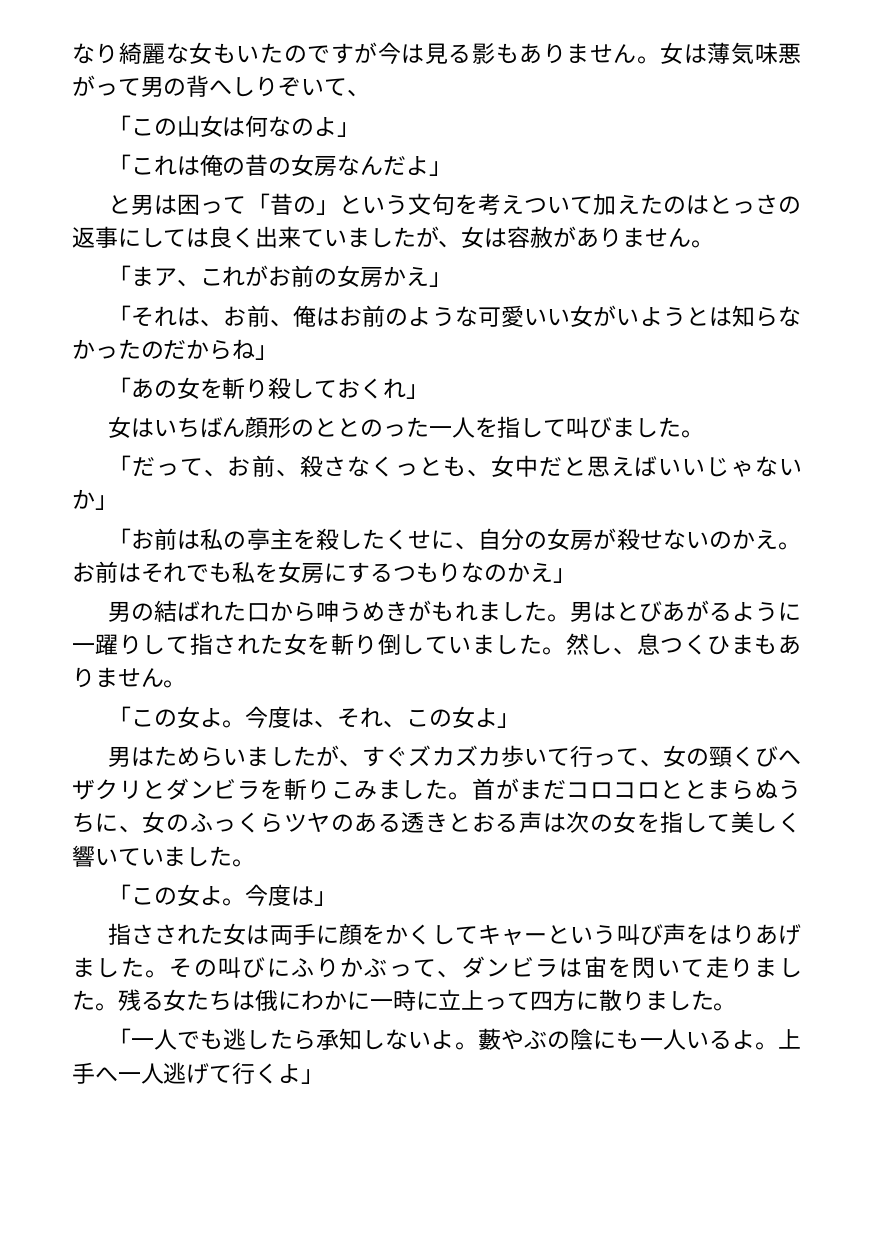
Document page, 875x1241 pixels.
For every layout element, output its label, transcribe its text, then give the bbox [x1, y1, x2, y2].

text 「この山女は何なのよ」 [72, 108, 802, 142]
text 「この女よ。今度は、それ、この女よ」 [72, 699, 802, 733]
text 「まア、これがお前の女房かえ」 [72, 259, 802, 292]
text 「お前は私の亭主を殺したくせに、自分の女房が殺せないのかえ。お前はそれでも私を女房にするつもりなのかえ」 [72, 521, 802, 588]
text なり綺麗な女もいたのですが今は見る影もありません。女は薄気味悪がって男の背へしりぞいて、 [72, 36, 802, 102]
text 指さされた女は両手に顔をかくしてキャーという叫び声をはりあげました。その叫びにふりかぶって、ダンビラは宙を閃いて走りました。残る女たちは俄にわかに一時に立上って四方に散りました。 [72, 917, 802, 1016]
text 「これは俺の昔の女房なんだよ」 [72, 148, 802, 181]
text 「それは、お前、俺はお前のような可愛いい女がいようとは知らなかったのだからね」 [72, 298, 802, 365]
text 「だって、お前、殺さなくっとも、女中だと思えばいいじゃないか」 [72, 449, 802, 516]
text 「あの女を斬り殺しておくれ」 [72, 371, 802, 404]
text 「一人でも逃したら承知しないよ。藪やぶの陰にも一人いるよ。上手へ一人逃げて行くよ」 [72, 1022, 802, 1089]
text 女はいちばん顔形のととのった一人を指して叫びました。 [72, 410, 802, 443]
text と男は困って「昔の」という文句を考えついて加えたのはとっさの返事にしては良く出来ていましたが、女は容赦がありません。 [72, 187, 802, 253]
text 「この女よ。今度は」 [72, 877, 802, 911]
text 男の結ばれた口から呻うめきがもれました。男はとびあがるように一躍りして指された女を斬り倒していました。然し、息つくひまもありません。 [72, 594, 802, 693]
text 男はためらいましたが、すぐズカズカ歩いて行って、女の頸くびへザクリとダンビラを斬りこみました。首がまだコロコロととまらぬうちに、女のふっくらツヤのある透きとおる声は次の女を指して美しく響いていました。 [72, 739, 802, 872]
